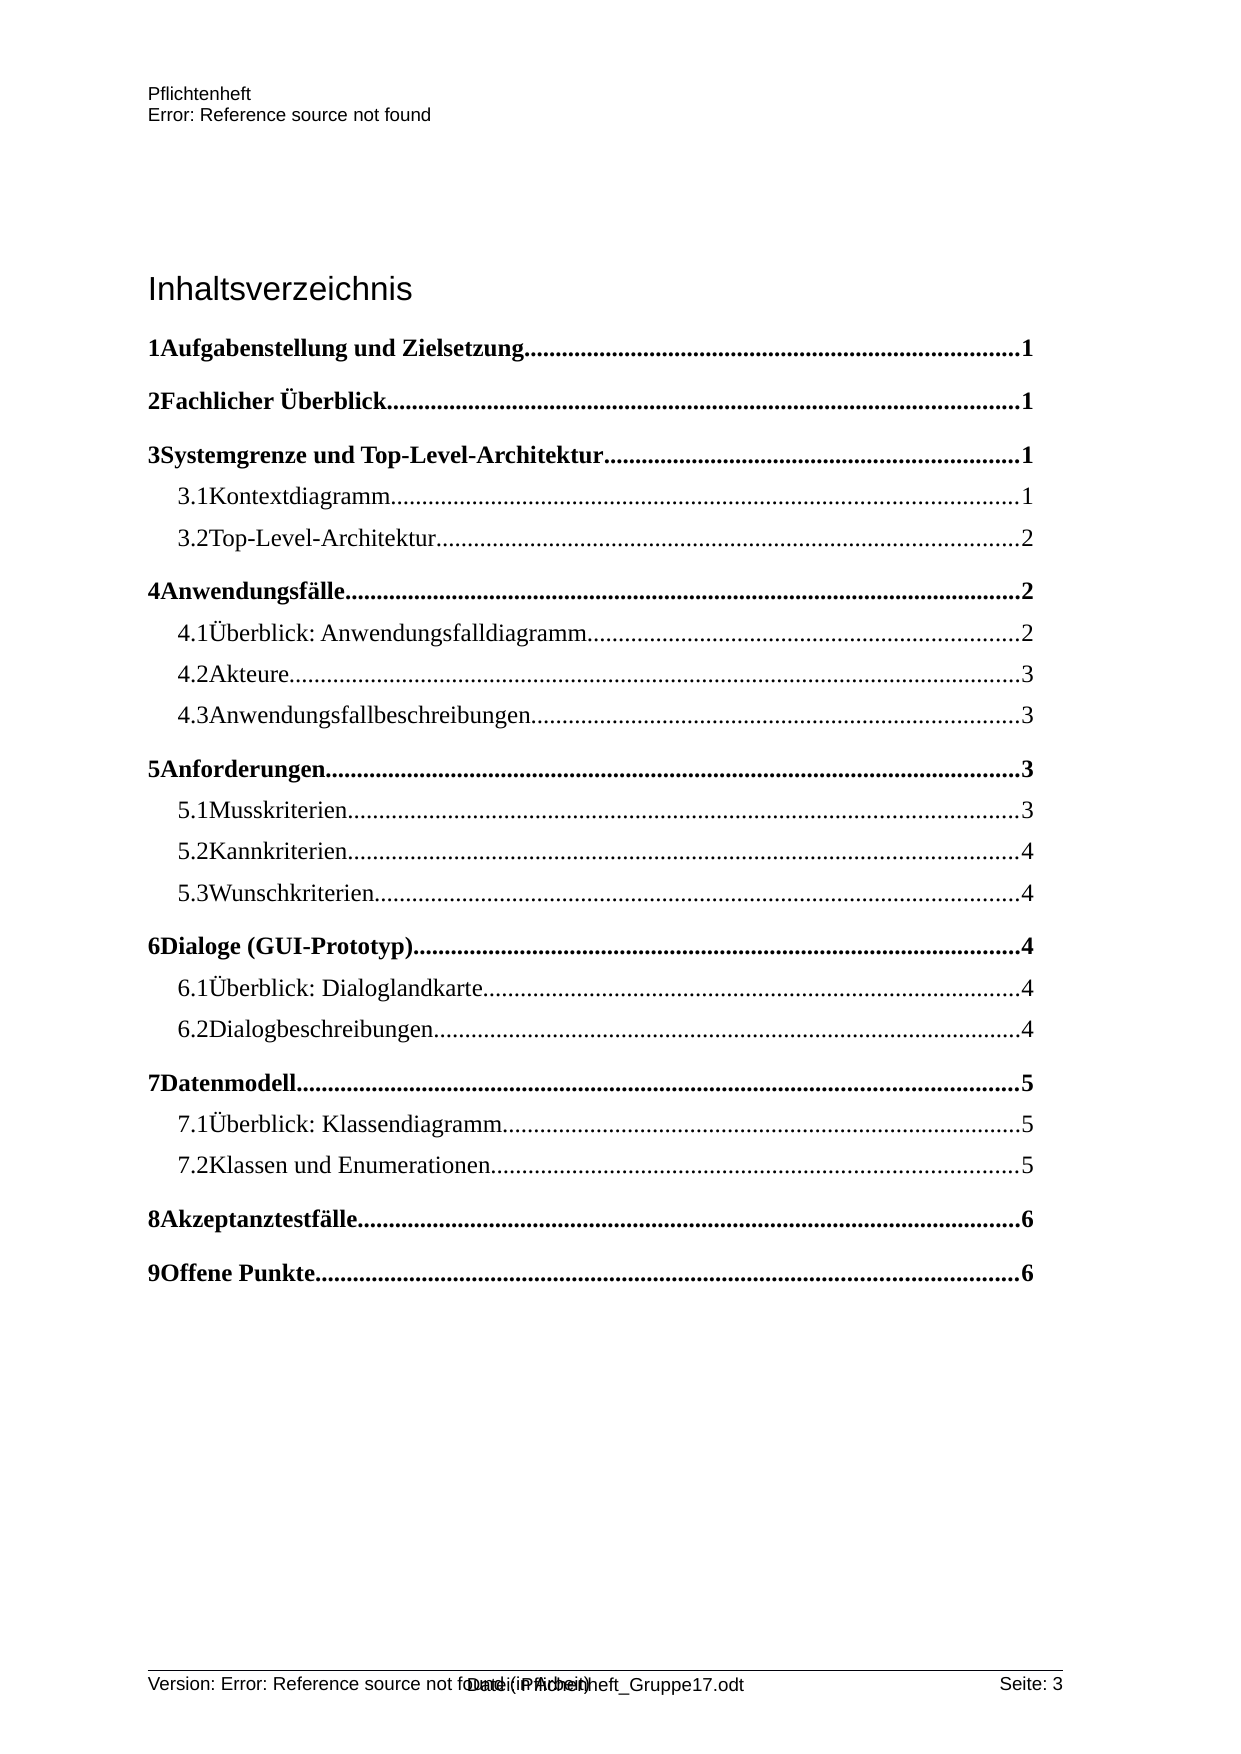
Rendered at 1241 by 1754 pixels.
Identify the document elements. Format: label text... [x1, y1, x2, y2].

text 3Systemgrenze und Top-Level-Architektur 1 [148, 440, 1033, 469]
text 3.2Top-Level-Architektur 2 [177, 523, 1033, 551]
text 3.1Kontextdiagramm 1 [177, 481, 1033, 510]
text 2Fachlicher Überblick 1 [148, 386, 1033, 415]
text 4.1Überblick: Anwendungsfalldiagramm 2 [177, 618, 1033, 646]
text 9Offene Punkte 6 [148, 1258, 1033, 1286]
text 8Akzeptanztestfälle 6 [148, 1204, 1033, 1233]
text Inhaltsverzeichnis [148, 269, 1063, 308]
text 4Anwendungsfälle 2 [148, 576, 1033, 605]
text 6.1Überblick: Dialoglandkarte 4 [177, 973, 1033, 1001]
text 4.2Akteure 3 [177, 659, 1033, 688]
text 7.1Überblick: Klassendiagramm 5 [177, 1109, 1033, 1138]
text 6Dialoge (GUI-Prototyp) 4 [148, 931, 1033, 960]
text 7Datenmodell 5 [148, 1068, 1033, 1096]
text 5.3Wunschkriterien 4 [177, 878, 1033, 906]
text 5Anforderungen 3 [148, 754, 1033, 783]
text 6.2Dialogbeschreibungen 4 [177, 1014, 1033, 1043]
text 4.3Anwendungsfallbeschreibungen 3 [177, 700, 1033, 729]
text 5.1Musskriterien 3 [177, 795, 1033, 824]
text 1Aufgabenstellung und Zielsetzung 1 [148, 333, 1033, 361]
text 7.2Klassen und Enumerationen 5 [177, 1150, 1033, 1179]
text 5.2Kannkriterien 4 [177, 836, 1033, 865]
